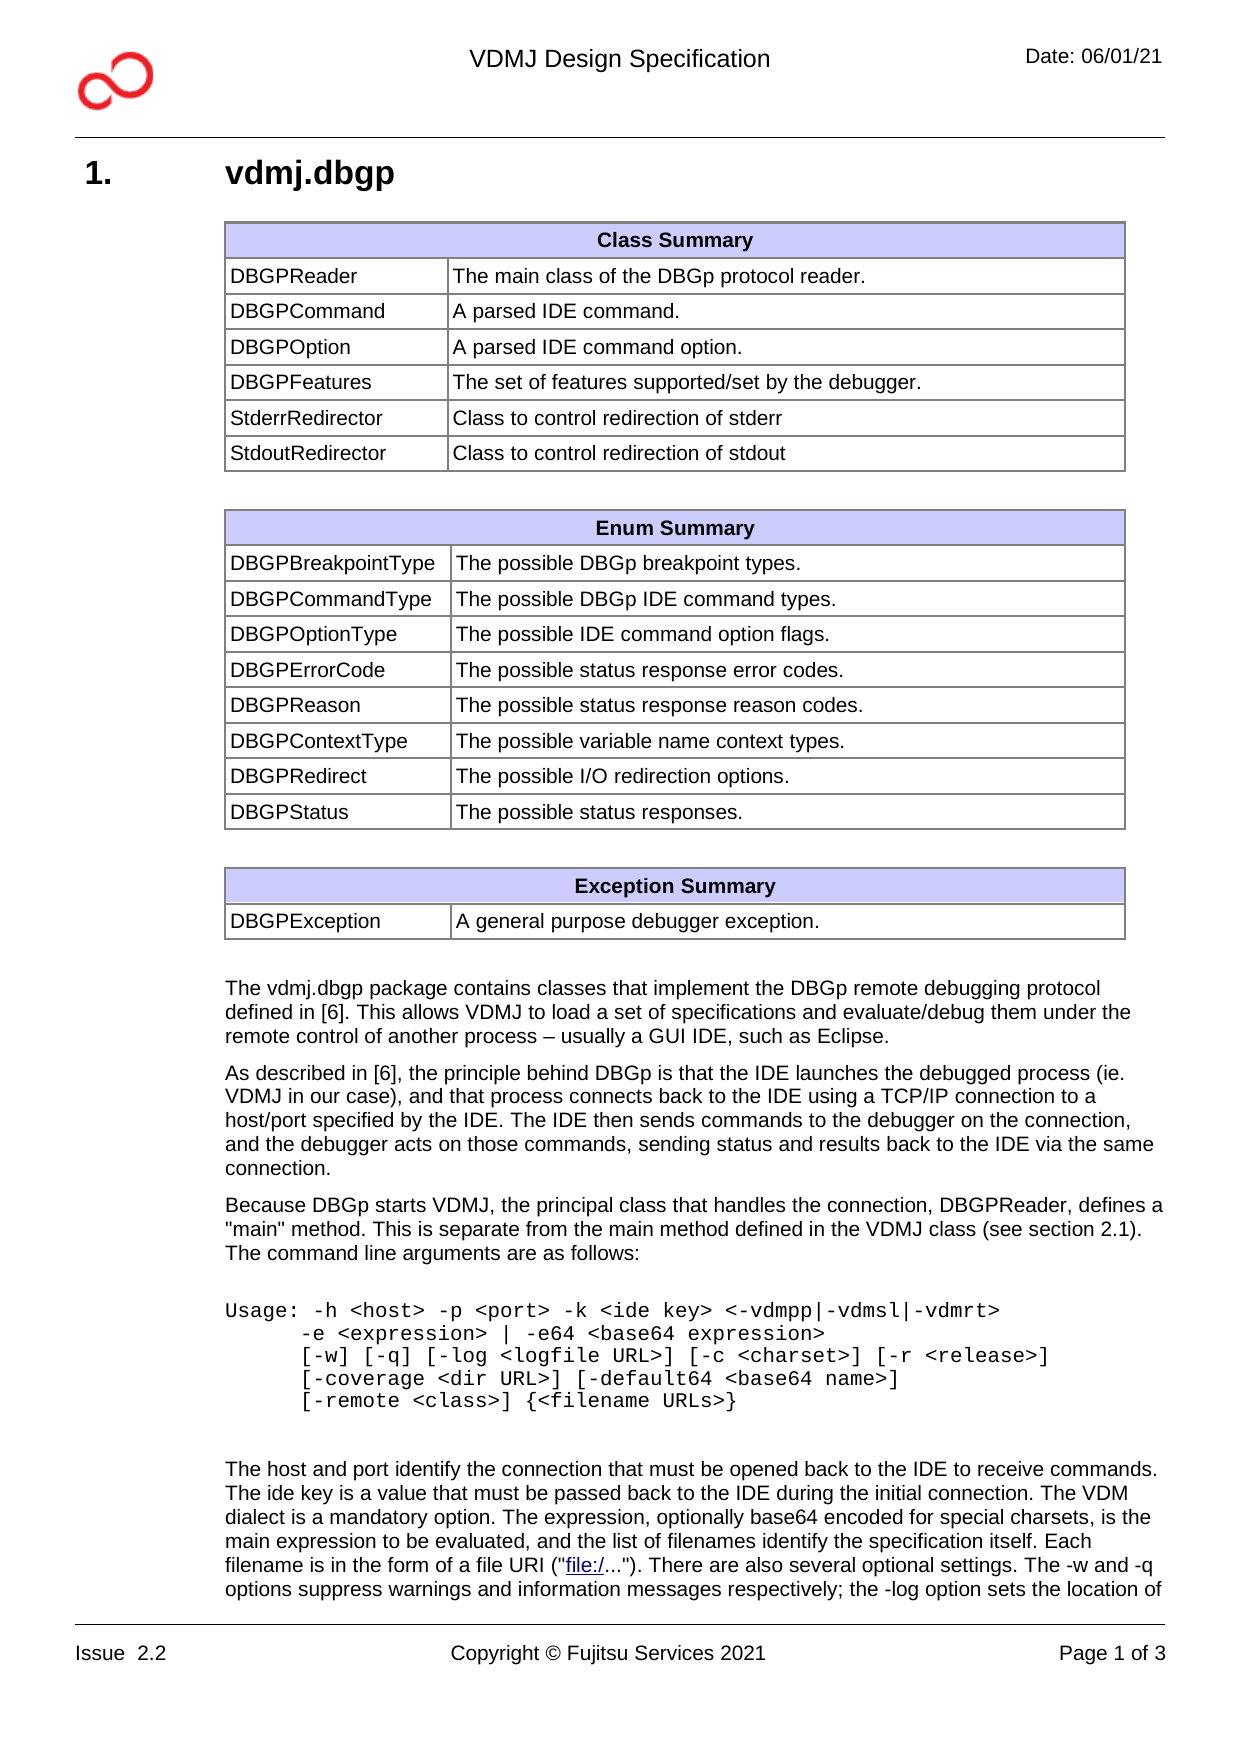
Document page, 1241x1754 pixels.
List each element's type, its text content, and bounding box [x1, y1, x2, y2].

table_cell DBGPBreakpointType [226, 546, 450, 580]
table_cell StdoutRedirector [226, 437, 447, 470]
text [-coverage <dir URL>] [-default64 <base64 name>] [225, 1367, 1165, 1390]
text The vdmj.dbgp package contains classes that implement the DBGp remote debugging protocol defined in [6]. This allows VDMJ to load a set of specifications and evaluate/debug them under the remote control of another process – usually a GUI IDE, such as Eclipse. [225, 976, 1165, 1048]
table_cell DBGPStatus [226, 795, 450, 828]
text [-remote <class>] {<filename URLs>} [225, 1390, 1165, 1412]
table_cell The possible IDE command option flags. [452, 617, 1124, 651]
table_cell A general purpose debugger exception. [452, 905, 1124, 938]
table_cell DBGPFeatures [226, 366, 447, 399]
table_cell The main class of the DBGp protocol reader. [449, 259, 1124, 292]
table_cell DBGPContextType [226, 724, 450, 757]
table_cell The possible status response error codes. [452, 653, 1124, 686]
table_cell The possible DBGp breakpoint types. [452, 546, 1124, 580]
text Because DBGp starts VDMJ, the principal class that handles the connection, DBGPReader, defines a "main" method. This is separate from the main method defined in the VDMJ class (see section 2.1). The command line arguments are as follows: [225, 1193, 1165, 1265]
picture [78, 44, 153, 120]
table_cell The possible variable name context types. [452, 724, 1124, 757]
table_cell DBGPRedirect [226, 759, 450, 793]
text As described in [6], the principle behind DBGp is that the IDE launches the debugged process (ie. VDMJ in our case), and that process connects back to the IDE using a TCP/IP connection to a host/port specified by the IDE. The IDE then sends commands to the debugger on the connection, and the debugger acts on those commands, sending status and results back to the IDE via the same connection. [225, 1061, 1165, 1181]
table_cell Class to control redirection of stdout [449, 437, 1124, 470]
table_cell A parsed IDE command. [449, 295, 1124, 328]
table_cell The possible DBGp IDE command types. [452, 582, 1124, 615]
table_cell Class to control redirection of stderr [449, 401, 1124, 434]
table_cell DBGPCommandType [226, 582, 450, 615]
text [-w] [-q] [-log <logfile URL>] [-c <charset>] [-r <release>] [225, 1345, 1165, 1367]
table_cell DBGPException [226, 905, 450, 938]
table_header Exception Summary [226, 869, 1124, 902]
table_header Enum Summary [226, 511, 1124, 544]
table_cell DBGPOptionType [226, 617, 450, 651]
table_cell DBGPOption [226, 330, 447, 363]
table_cell DBGPErrorCode [226, 653, 450, 686]
table_cell The set of features supported/set by the debugger. [449, 366, 1124, 399]
table_cell DBGPReason [226, 688, 450, 722]
table_cell The possible status response reason codes. [452, 688, 1124, 722]
table_header Class Summary [226, 224, 1124, 257]
table_cell DBGPReader [226, 259, 447, 292]
table_cell The possible I/O redirection options. [452, 759, 1124, 793]
text -e <expression> | -e64 <base64 expression> [225, 1322, 1165, 1345]
table_cell A parsed IDE command option. [449, 330, 1124, 363]
text Usage: -h <host> -p <port> -k <ide key> <-vdmpp|-vdmsl|-vdmrt> [225, 1300, 1165, 1322]
text The host and port identify the connection that must be opened back to the IDE to receive commands. The ide key is a value that must be passed back to the IDE during the initial connection. The VDM dialect is a mandatory option. The expression, optionally base64 encoded for special charsets, is the main expression to be evaluated, and the list of filenames identify the specification itself. Each filename is in the form of a file URI ("file:/..."). There are also several optional settings. The -w and -q options suppress warnings and information messages respectively; the -log option sets the location of [225, 1457, 1165, 1601]
table_cell StderrRedirector [226, 401, 447, 434]
table_cell The possible status responses. [452, 795, 1124, 828]
subtitle vdmj.dbgp [75, 153, 1165, 191]
table_cell DBGPCommand [226, 295, 447, 328]
